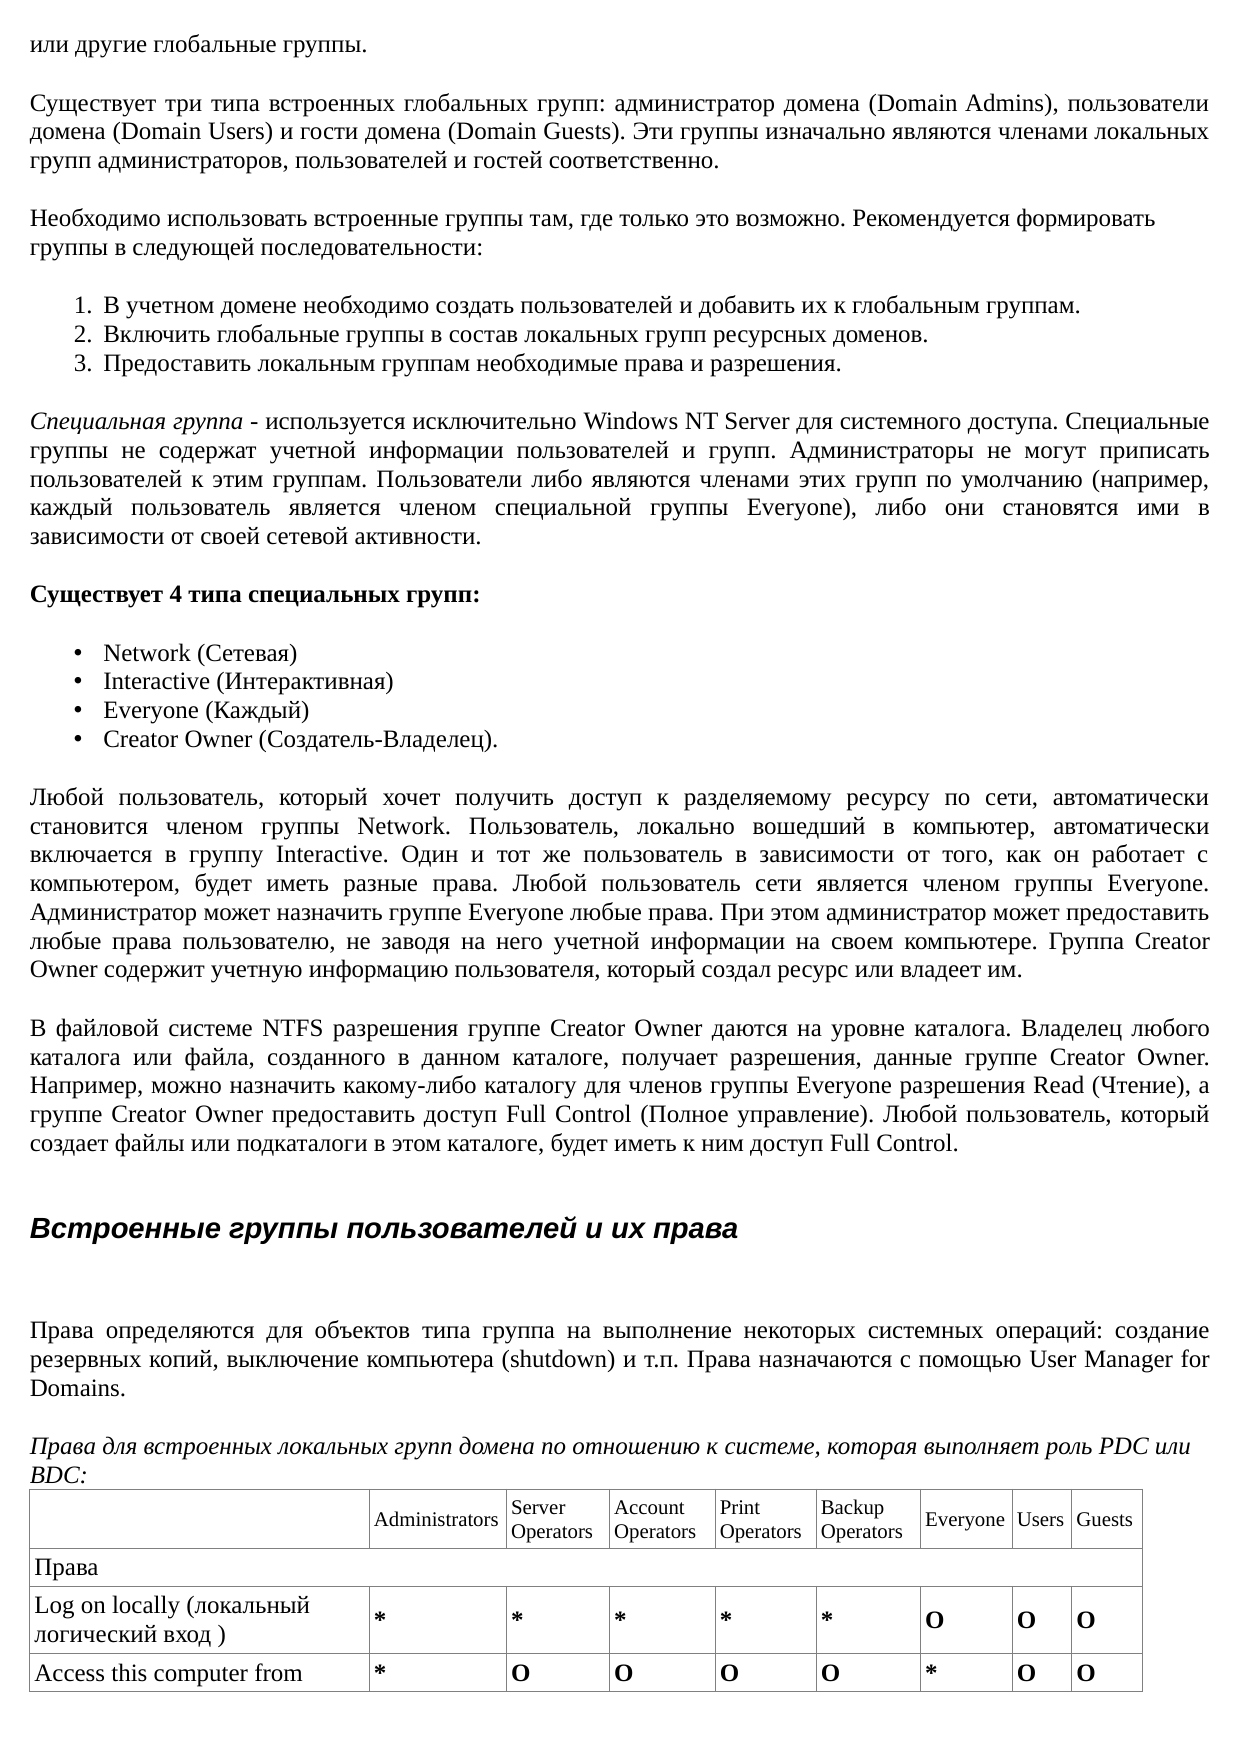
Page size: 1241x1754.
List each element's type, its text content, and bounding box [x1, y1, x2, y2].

table_header Users [1013, 1490, 1071, 1548]
table_cell O [1013, 1587, 1071, 1653]
table_header Everyone [921, 1490, 1012, 1548]
table_cell Права [30, 1549, 1142, 1586]
text Права для встроенных локальных групп домена по отношению к системе, которая выполняет роль PDC или BDC: [29, 1431, 1211, 1488]
list Включить глобальные группы в состав локальных групп ресурсных доменов. [74, 319, 1211, 348]
table_cell O [1013, 1654, 1071, 1691]
table_cell * [610, 1587, 715, 1653]
table_cell O [921, 1587, 1012, 1653]
text Существует 4 типа специальных групп: [29, 579, 1211, 608]
text Необходимо использовать встроенные группы там, где только это возможно. Рекомендуется формировать группы в следующей последовательности: [29, 203, 1211, 261]
text Специальная группа - используется исключительно Windows NT Server для системного доступа. Специальные группы не содержат учетной информации пользователей и групп. Администраторы не могут приписать пользователей к этим группам. Пользователи либо являются членами этих групп по умолчанию (например, каждый пользователь является членом специальной группы Everyone), либо они становятся ими в зависимости от своей сетевой активности. [29, 406, 1211, 550]
text В файловой системе NTFS разрешения группе Creator Owner даются на уровне каталога. Владелец любого каталога или файла, созданного в данном каталоге, получает разрешения, данные группе Creator Owner. Например, можно назначить какому-либо каталогу для членов группы Everyone разрешения Read (Чтение), а группе Creator Owner предоставить доступ Full Control (Полное управление). Любой пользователь, который создает файлы или подкаталоги в этом каталоге, будет иметь к ним доступ Full Control. [29, 1013, 1211, 1157]
table_cell O [716, 1654, 816, 1691]
list В учетном домене необходимо создать пользователей и добавить их к глобальным группам. [74, 290, 1211, 319]
table_cell * [817, 1587, 920, 1653]
table_cell O [507, 1654, 609, 1691]
text Существует три типа встроенных глобальных групп: администратор домена (Domain Admins), пользователи домена (Domain Users) и гости домена (Domain Guests). Эти группы изначально являются членами локальных групп администраторов, пользователей и гостей соответственно. [29, 88, 1211, 174]
text Права определяются для объектов типа группа на выполнение некоторых системных операций: создание резервных копий, выключение компьютера (shutdown) и т.п. Права назначаются с помощью User Manager for Domains. [29, 1315, 1211, 1402]
table_header Server Operators [507, 1490, 609, 1548]
table_header Guests [1072, 1490, 1142, 1548]
table_cell Log on locally (локальный логический вход ) [30, 1587, 369, 1653]
table_cell * [921, 1654, 1012, 1691]
table_cell * [370, 1587, 506, 1653]
list Everyone (Каждый) [74, 695, 1211, 724]
table_cell O [817, 1654, 920, 1691]
list Предоставить локальным группам необходимые права и разрешения. [74, 348, 1211, 377]
list Network (Cетевая) [74, 638, 1211, 666]
table_header Backup Operators [817, 1490, 920, 1548]
table_cell O [1072, 1587, 1142, 1653]
table_cell * [370, 1654, 506, 1691]
table_cell * [507, 1587, 609, 1653]
table_header Account Operators [610, 1490, 715, 1548]
table_cell Access this computer from [30, 1654, 369, 1691]
table_cell O [1072, 1654, 1142, 1691]
table_cell O [610, 1654, 715, 1691]
subtitle Встроенные группы пользователей и их права [29, 1211, 1211, 1244]
text или другие глобальные группы. [29, 29, 1211, 58]
list Interactive (Интерактивная) [74, 666, 1211, 695]
table_cell * [716, 1587, 816, 1653]
text Любой пользователь, который хочет получить доступ к разделяемому ресурсу по сети, автоматически становится членом группы Network. Пользователь, локально вошедший в компьютер, автоматически включается в группу Interactive. Один и тот же пользователь в зависимости от того, как он работает с компьютером, будет иметь разные права. Любой пользователь сети является членом группы Everyone. Администратор может назначить группе Everyone любые права. При этом администратор может предоставить любые права пользователю, не заводя на него учетной информации на своем компьютере. Группа Creator Owner содержит учетную информацию пользователя, который создал ресурс или владеет им. [29, 782, 1211, 983]
list Creator Owner (Создатель-Владелец). [74, 724, 1211, 753]
table_header Administrators [370, 1490, 506, 1548]
table_header Print Operators [716, 1490, 816, 1548]
table_header [30, 1490, 369, 1548]
